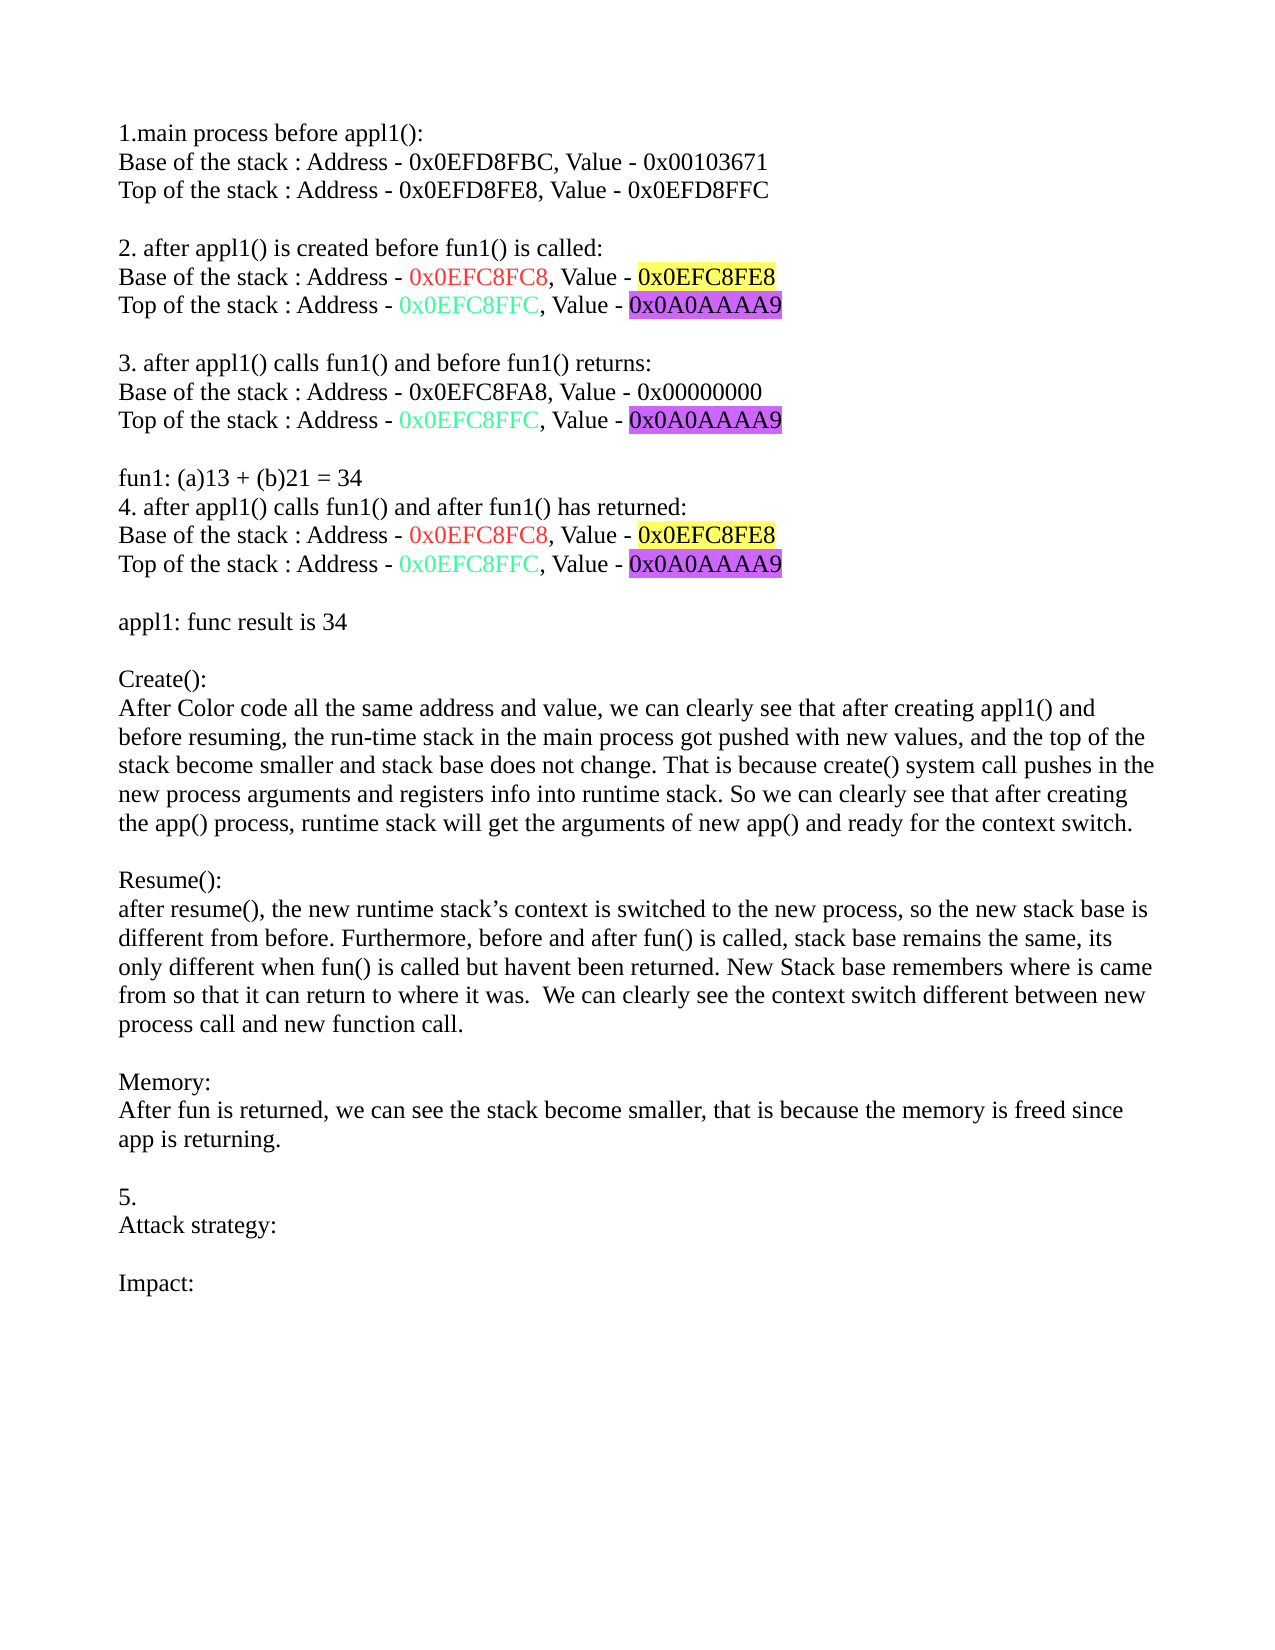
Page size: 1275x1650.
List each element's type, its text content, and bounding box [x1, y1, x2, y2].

text 3. after appl1() calls fun1() and before fun1() returns: [118, 348, 1157, 377]
text After Color code all the same address and value, we can clearly see that after creating appl1() and before resuming, the run-time stack in the main process got pushed with new values, and the top of the stack become smaller and stack base does not change. That is because create() system call pushes in the new process arguments and registers info into runtime stack. So we can clearly see that after creating the app() process, runtime stack will get the arguments of new app() and ready for the context switch. [118, 693, 1157, 837]
text 5. [118, 1182, 1157, 1211]
text Attack strategy: [118, 1211, 1157, 1239]
text Impact: [118, 1268, 1157, 1297]
text 1.main process before appl1(): [118, 118, 1157, 147]
text Top of the stack : Address - 0x0EFC8FFC, Value - 0x0A0AAAA9 [118, 549, 1157, 578]
text Base of the stack : Address - 0x0EFC8FA8, Value - 0x00000000 [118, 377, 1157, 406]
text 2. after appl1() is created before fun1() is called: [118, 233, 1157, 262]
text Top of the stack : Address - 0x0EFC8FFC, Value - 0x0A0AAAA9 [118, 291, 1157, 319]
text Base of the stack : Address - 0x0EFD8FBC, Value - 0x00103671 [118, 147, 1157, 176]
text Resume(): [118, 866, 1157, 894]
text appl1: func result is 34 [118, 607, 1157, 636]
text fun1: (a)13 + (b)21 = 34 [118, 463, 1157, 492]
text Create(): [118, 664, 1157, 693]
text Base of the stack : Address - 0x0EFC8FC8, Value - 0x0EFC8FE8 [118, 521, 1157, 549]
text Memory: [118, 1067, 1157, 1096]
text 4. after appl1() calls fun1() and after fun1() has returned: [118, 492, 1157, 521]
text Top of the stack : Address - 0x0EFC8FFC, Value - 0x0A0AAAA9 [118, 406, 1157, 434]
text after resume(), the new runtime stack’s context is switched to the new process, so the new stack base is different from before. Furthermore, before and after fun() is called, stack base remains the same, its only different when fun() is called but havent been returned. New Stack base remembers where is came from so that it can return to where it was. We can clearly see the context switch different between new process call and new function call. [118, 894, 1157, 1038]
text Top of the stack : Address - 0x0EFD8FE8, Value - 0x0EFD8FFC [118, 176, 1157, 204]
text After fun is returned, we can see the stack become smaller, that is because the memory is freed since app is returning. [118, 1096, 1157, 1153]
text Base of the stack : Address - 0x0EFC8FC8, Value - 0x0EFC8FE8 [118, 262, 1157, 291]
